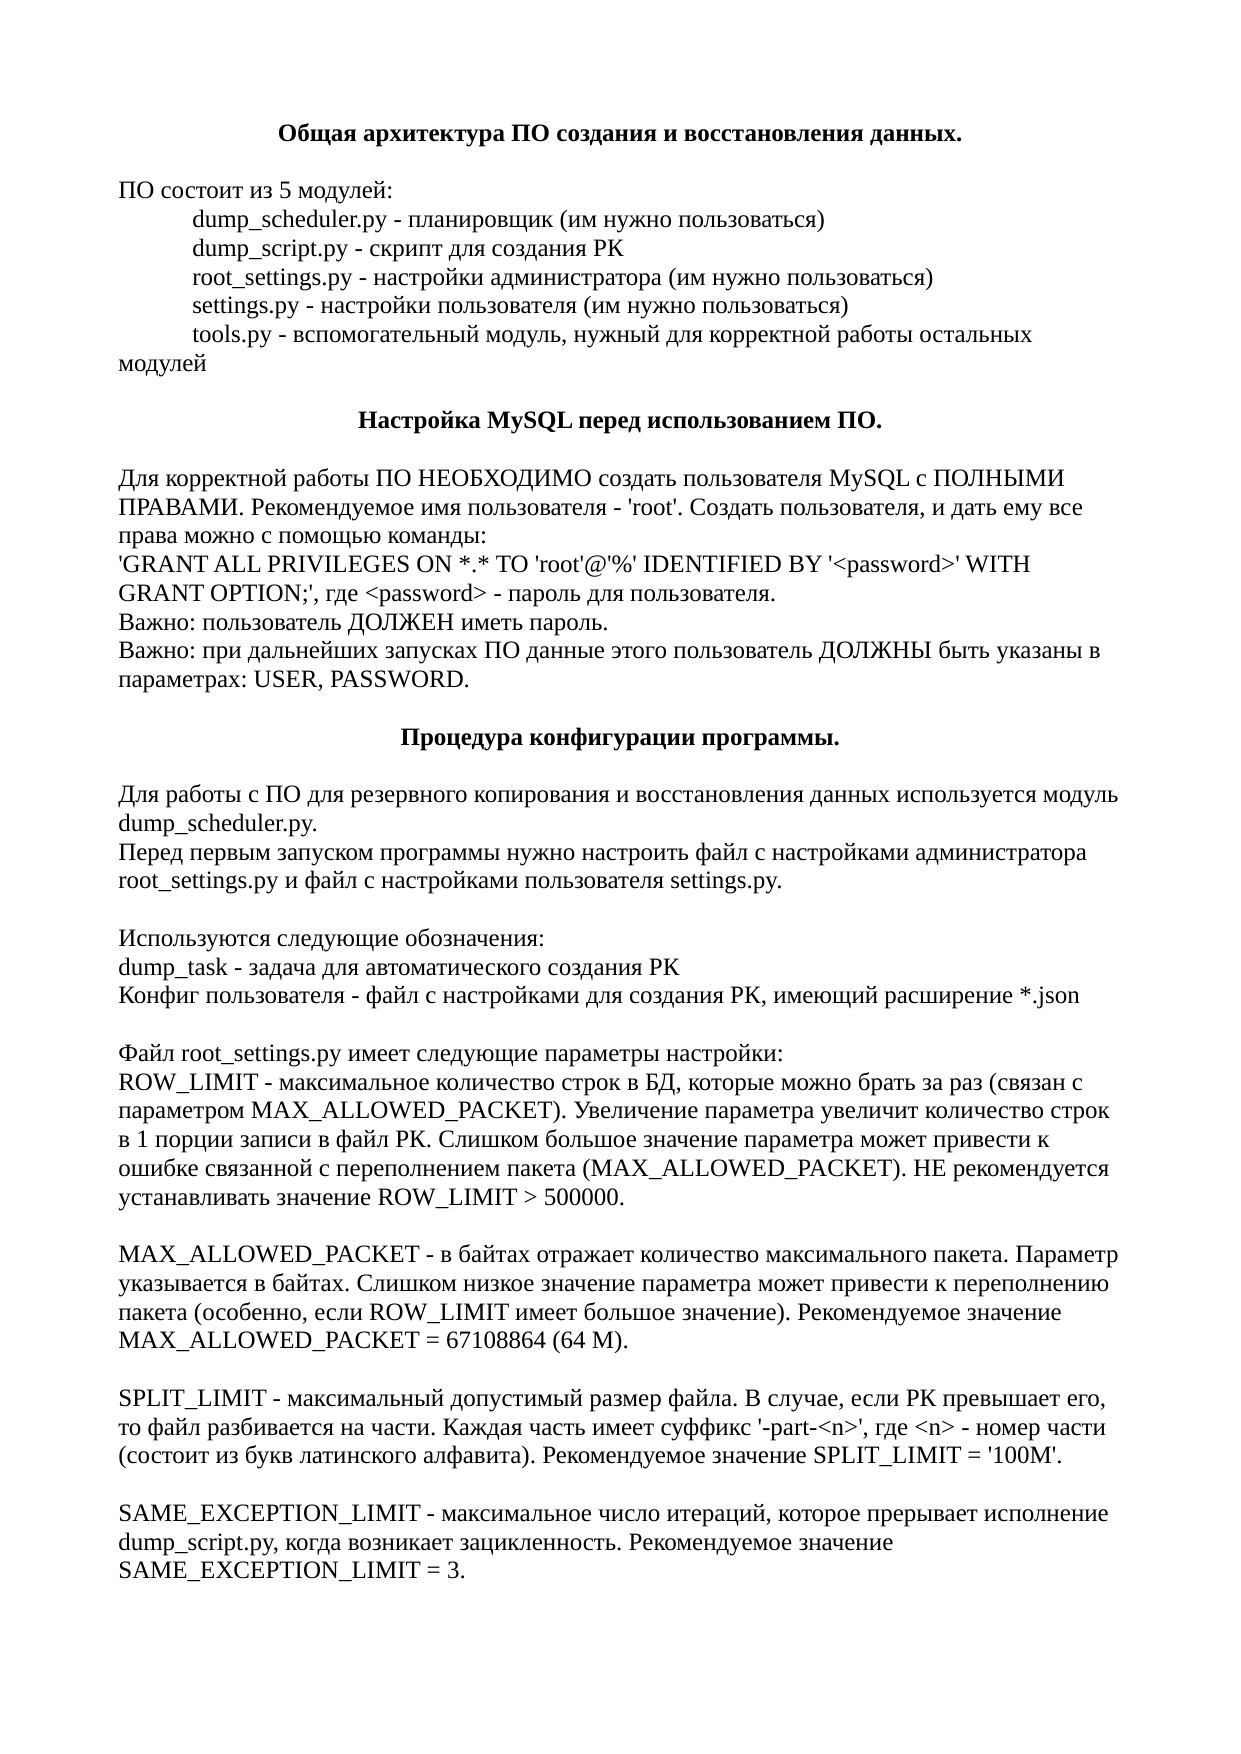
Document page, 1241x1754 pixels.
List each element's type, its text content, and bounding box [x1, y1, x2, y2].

text ПО состоит из 5 модулей: [118, 176, 1122, 204]
text Файл root_settings.py имеет следующие параметры настройки: [118, 1038, 1122, 1067]
text Настройка MySQL перед использованием ПО. [118, 406, 1122, 434]
text SAME_EXCEPTION_LIMIT - максимальное число итераций, которое прерывает исполнение dump_script.py, когда возникает зацикленность. Рекомендуемое значение SAME_EXCEPTION_LIMIT = 3. [118, 1498, 1122, 1584]
text dump_task - задача для автоматического создания РК [118, 952, 1122, 981]
text Для работы с ПО для резервного копирования и восстановления данных используется модуль dump_scheduler.py. [118, 779, 1122, 837]
text Для корректной работы ПО НЕОБХОДИМО создать пользователя MySQL с ПОЛНЫМИ ПРАВАМИ. Рекомендуемое имя пользователя - 'root'. Создать пользователя, и дать ему все права можно с помощью команды: [118, 463, 1122, 549]
text Общая архитектура ПО создания и восстановления данных. [118, 118, 1122, 147]
text ROW_LIMIT - максимальное количество строк в БД, которые можно брать за раз (связан с параметром MAX_ALLOWED_PACKET). Увеличение параметра увеличит количество строк в 1 порции записи в файл РК. Слишком большое значение параметра может привести к ошибке связанной с переполнением пакета (MAX_ALLOWED_PACKET). НЕ рекомендуется устанавливать значение ROW_LIMIT > 500000. [118, 1067, 1122, 1211]
text dump_scheduler.py - планировщик (им нужно пользоваться) [118, 204, 1122, 233]
text Важно: при дальнейших запусках ПО данные этого пользователь ДОЛЖНЫ быть указаны в параметрах: USER, PASSWORD. [118, 636, 1122, 693]
text Конфиг пользователя - файл с настройками для создания РК, имеющий расширение *.json [118, 981, 1122, 1009]
text root_settings.py - настройки администратора (им нужно пользоваться) [118, 262, 1122, 291]
text SPLIT_LIMIT - максимальный допустимый размер файла. В случае, если РК превышает его, то файл разбивается на части. Каждая часть имеет суффикс '-part-<n>', где <n> - номер части (состоит из букв латинского алфавита). Рекомендуемое значение SPLIT_LIMIT = '100M'. [118, 1383, 1122, 1469]
text settings.py - настройки пользователя (им нужно пользоваться) [118, 291, 1122, 319]
text MAX_ALLOWED_PACKET - в байтах отражает количество максимального пакета. Параметр указывается в байтах. Слишком низкое значение параметра может привести к переполнению пакета (особенно, если ROW_LIMIT имеет большое значение). Рекомендуемое значение MAX_ALLOWED_PACKET = 67108864 (64 M). [118, 1239, 1122, 1354]
text Перед первым запуском программы нужно настроить файл с настройками администратора root_settings.py и файл с настройками пользователя settings.py. [118, 837, 1122, 894]
text Процедура конфигурации программы. [118, 722, 1122, 751]
text Важно: пользователь ДОЛЖЕН иметь пароль. [118, 607, 1122, 636]
text dump_script.py - скрипт для создания РК [118, 233, 1122, 262]
text tools.py - вспомогательный модуль, нужный для корректной работы остальных модулей [118, 319, 1122, 377]
text 'GRANT ALL PRIVILEGES ON *.* TO 'root'@'%' IDENTIFIED BY '<password>' WITH GRANT OPTION;', где <password> - пароль для пользователя. [118, 549, 1122, 607]
text Используются следующие обозначения: [118, 923, 1122, 952]
